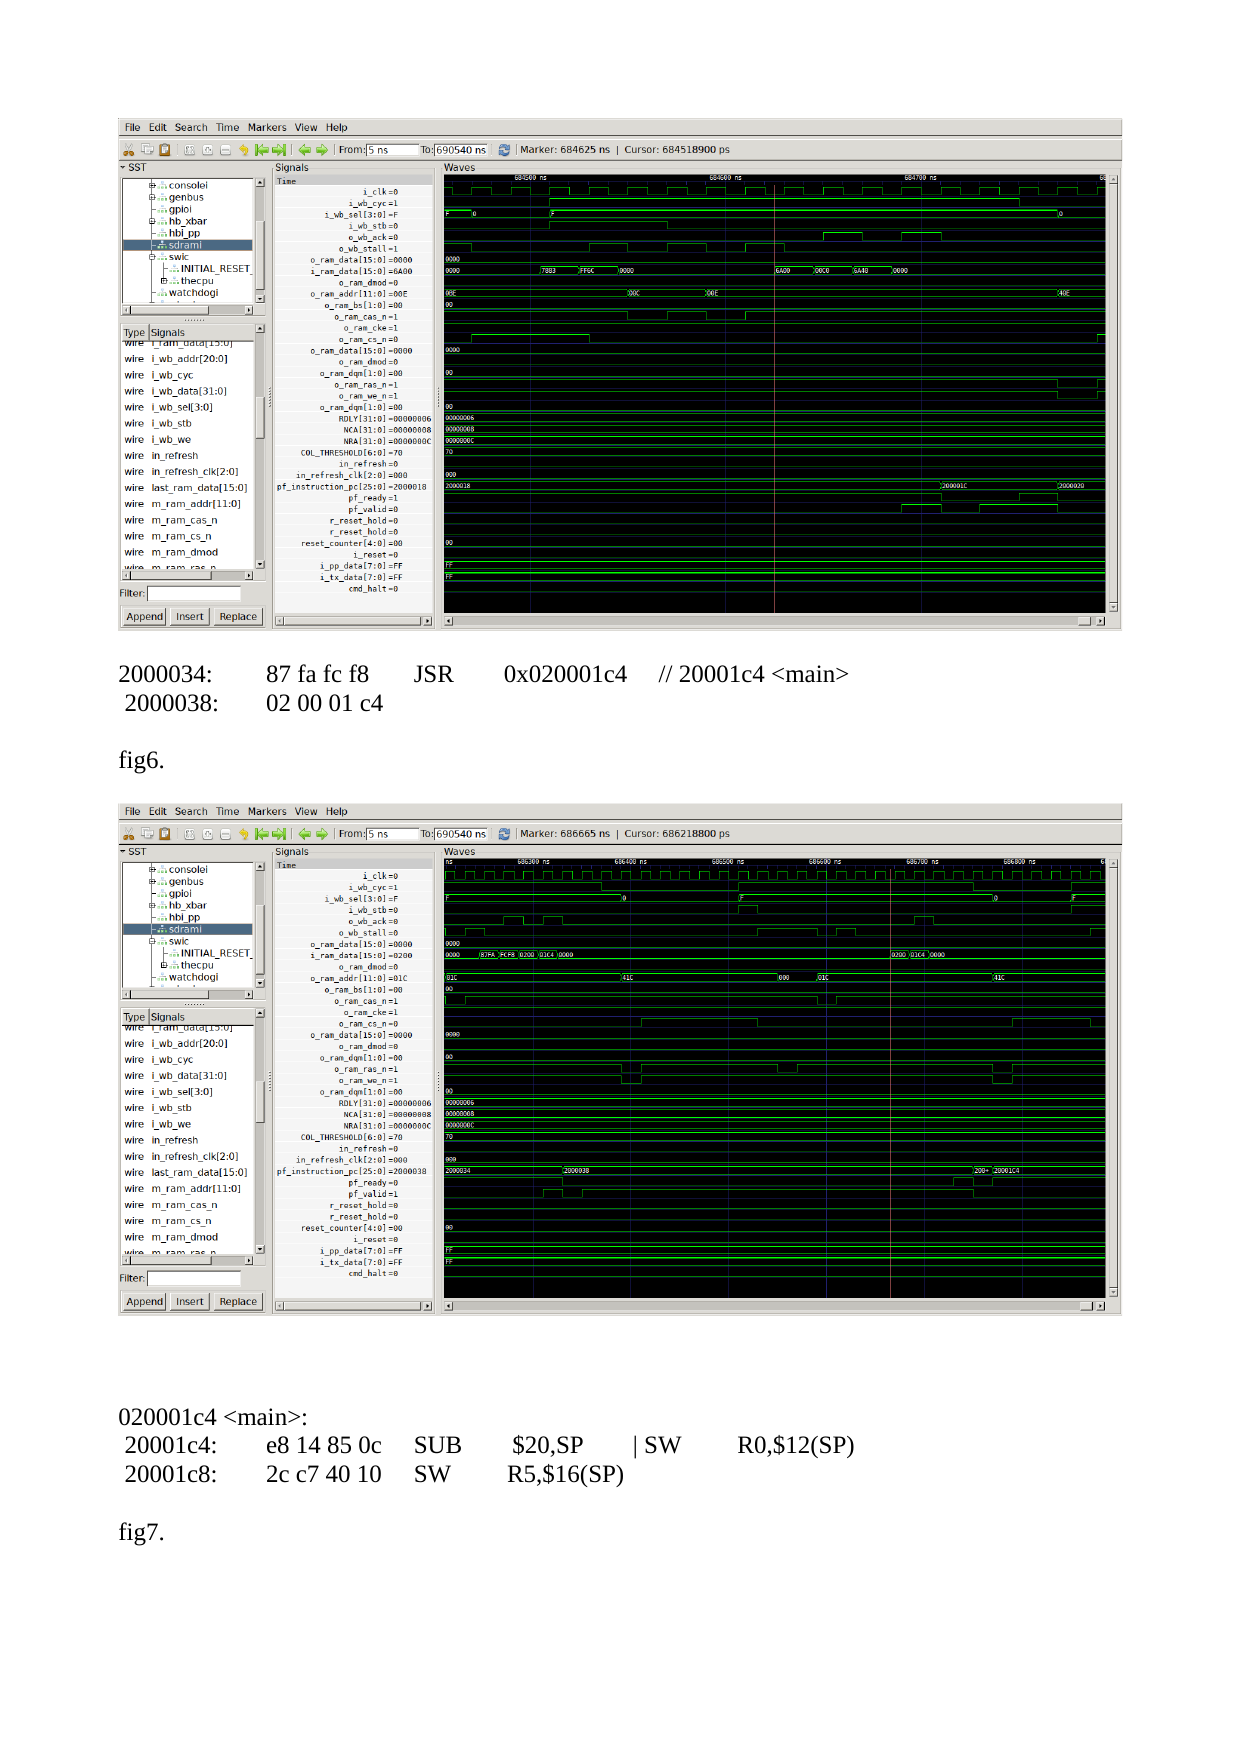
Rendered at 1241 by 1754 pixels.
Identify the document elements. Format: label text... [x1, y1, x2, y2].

text fig6. [118, 746, 1122, 774]
text 2000034: 87 fa fc f8 JSR 0x020001c4 // 20001c4 <main> [118, 659, 1122, 688]
text 2000038: 02 00 01 c4 [118, 688, 1122, 717]
text 20001c4: e8 14 85 0c SUB $20,SP | SW R0,$12(SP) [118, 1430, 1122, 1459]
picture [118, 118, 1123, 631]
text fig7. [118, 1517, 1122, 1545]
text 020001c4 <main>: [118, 1402, 1122, 1430]
picture [118, 803, 1123, 1316]
text 20001c8: 2c c7 40 10 SW R5,$16(SP) [118, 1459, 1122, 1488]
